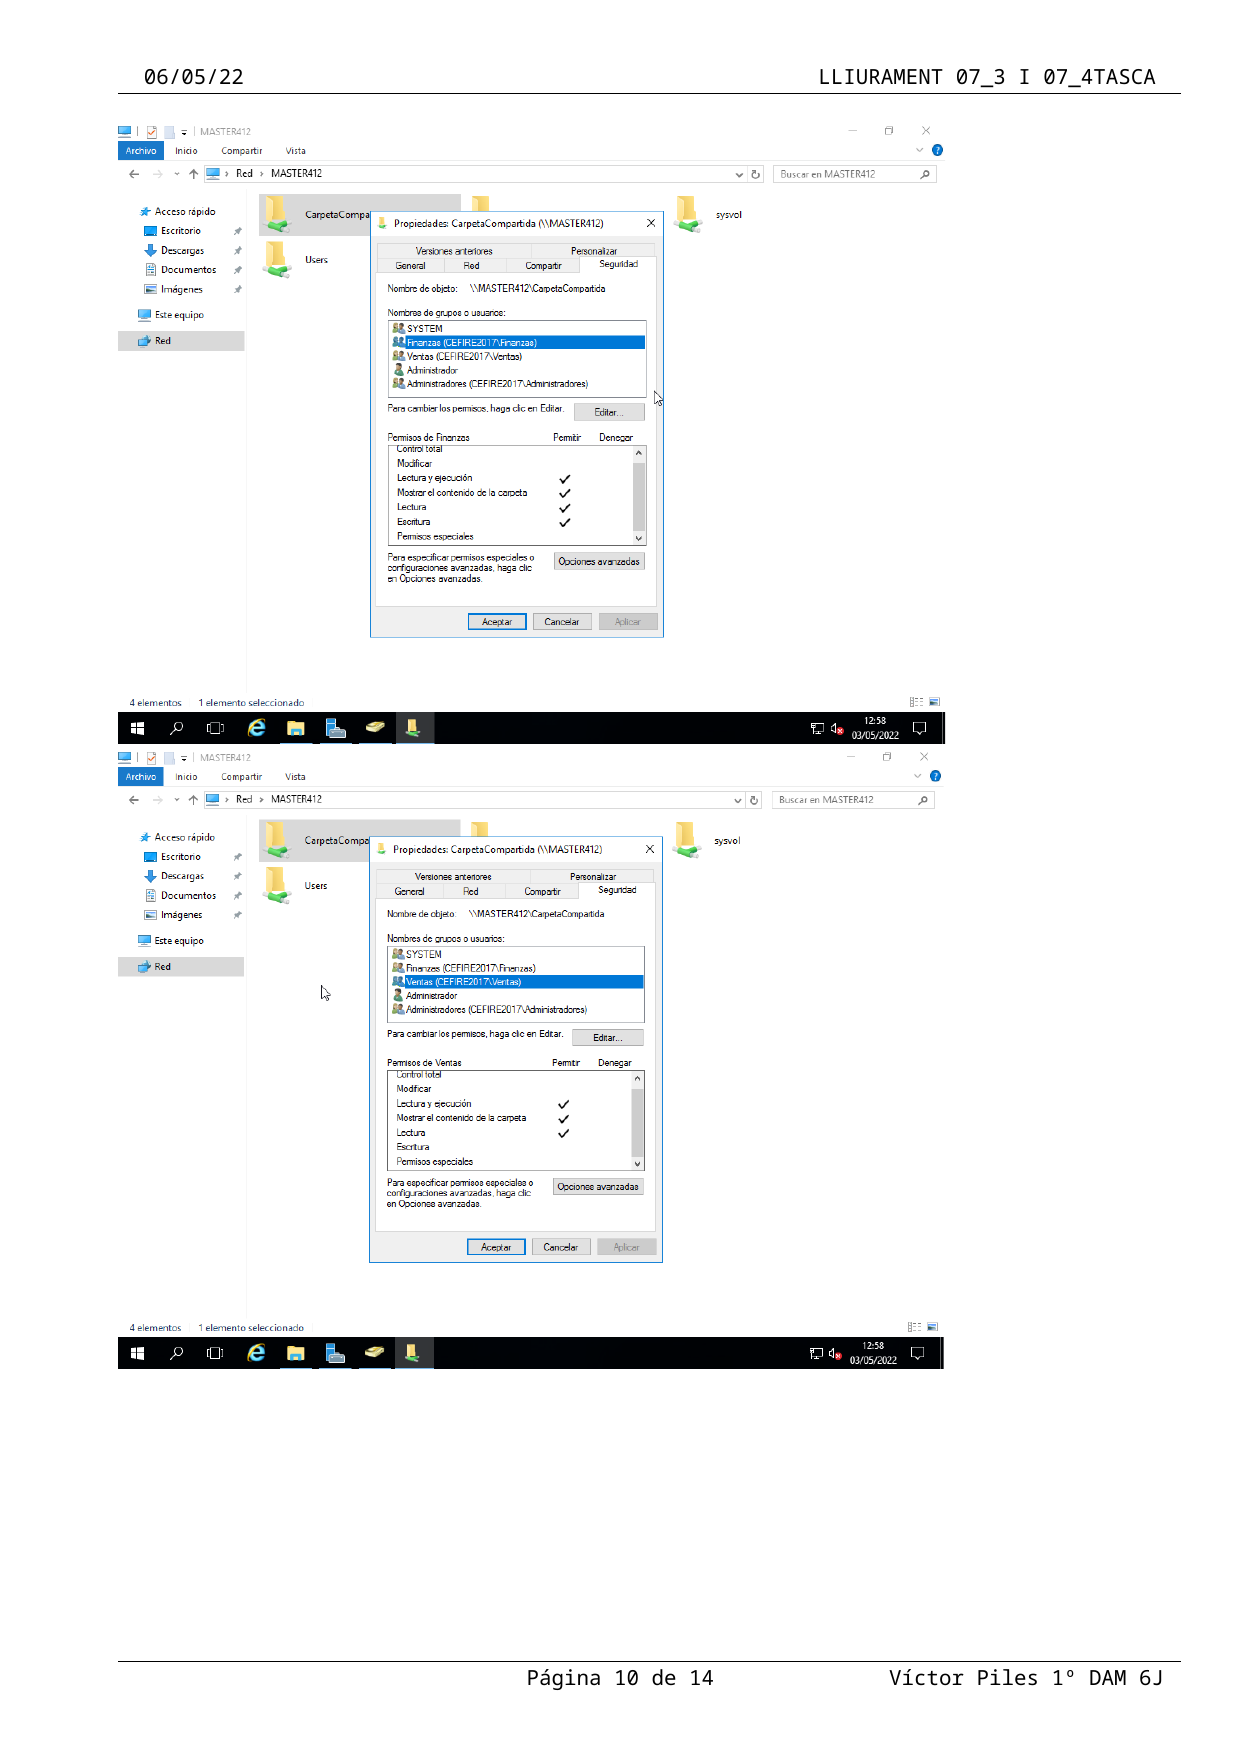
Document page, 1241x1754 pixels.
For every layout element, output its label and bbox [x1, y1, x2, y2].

picture [118, 122, 946, 744]
picture [118, 749, 944, 1369]
